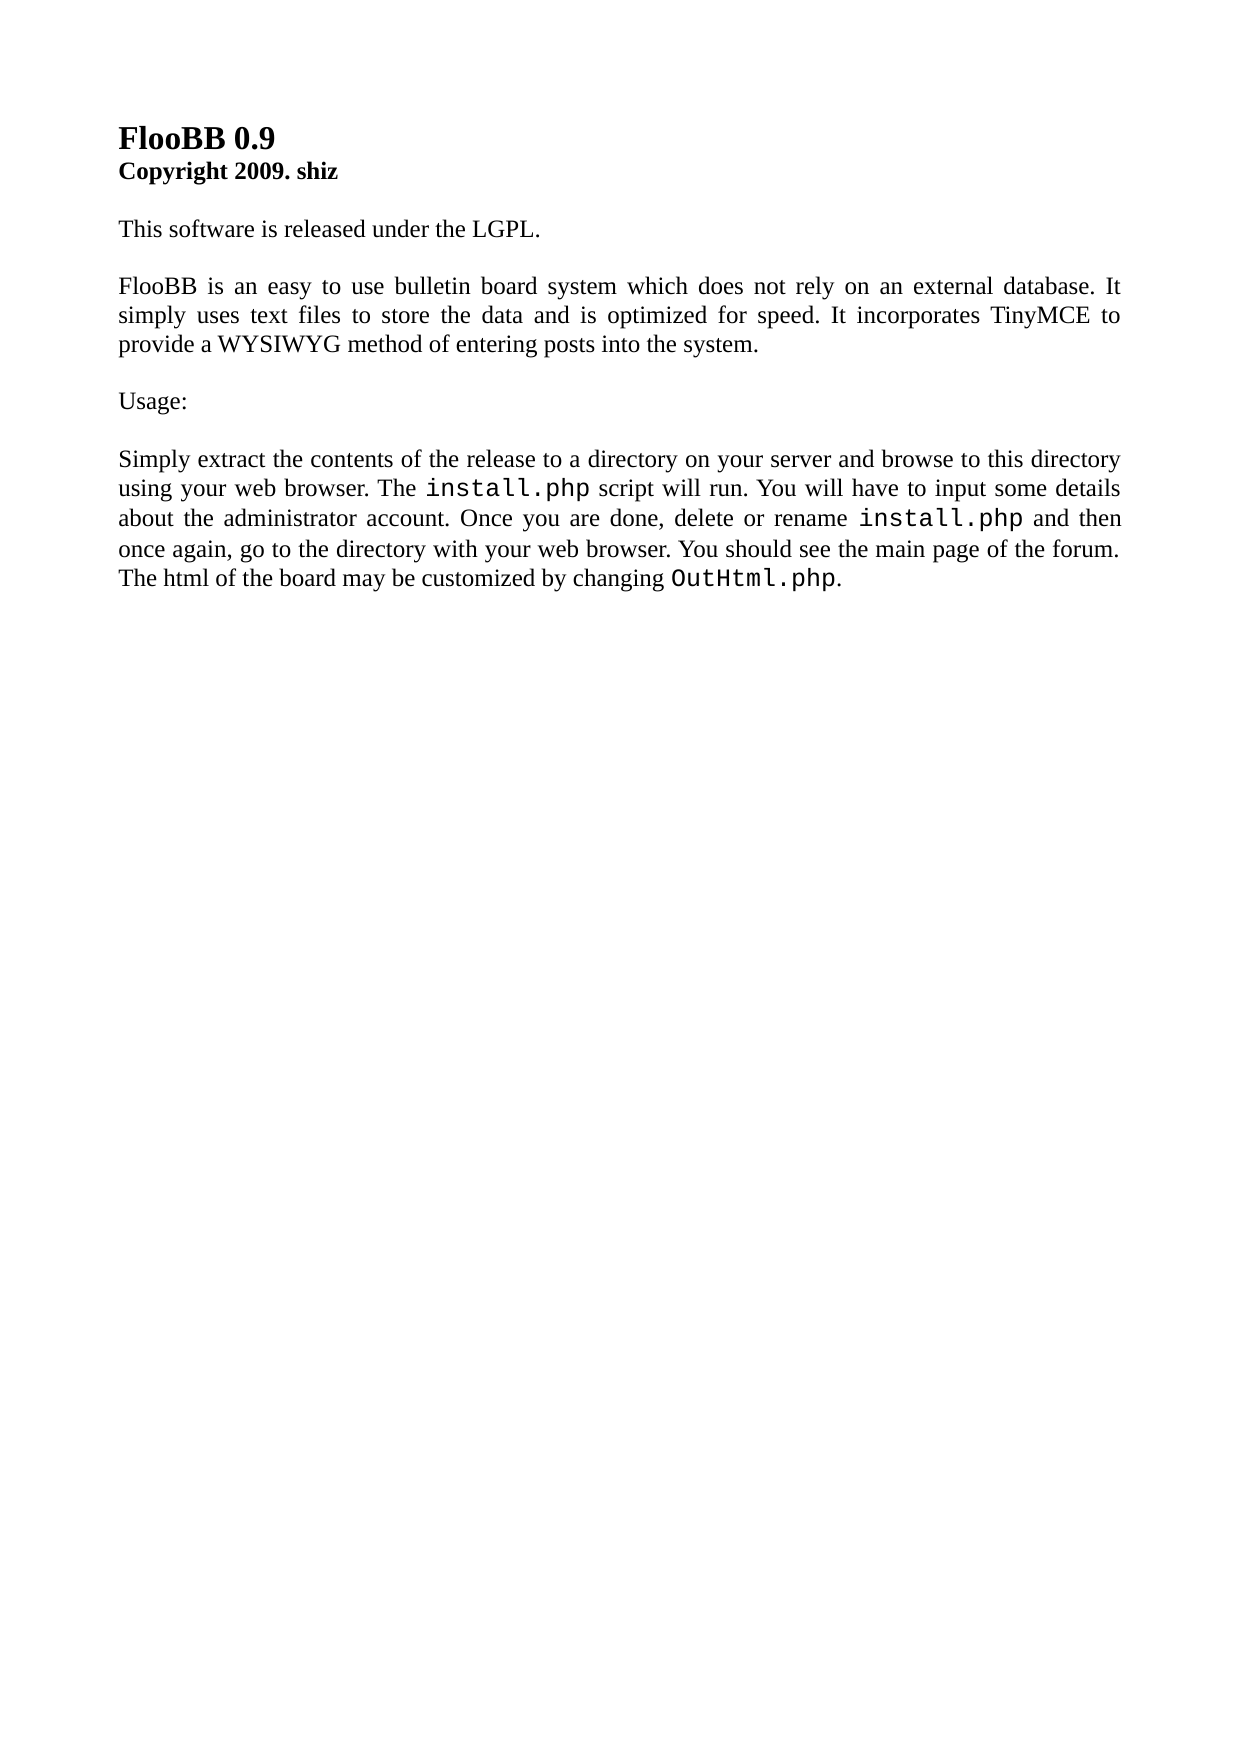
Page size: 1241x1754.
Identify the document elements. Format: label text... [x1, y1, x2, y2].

text FlooBB is an easy to use bulletin board system which does not rely on an external database. It simply uses text files to store the data and is optimized for speed. It incorporates TinyMCE to provide a WYSIWYG method of entering posts into the system. [118, 271, 1122, 358]
text FlooBB 0.9 [118, 118, 1122, 156]
text Copyright 2009. shiz [118, 156, 1122, 185]
text Simply extract the contents of the release to a directory on your server and browse to this directory using your web browser. The install.php script will run. You will have to input some details about the administrator account. Once you are done, delete or rename install.php and then once again, go to the directory with your web browser. You should see the main page of the forum. The html of the board may be customized by changing OutHtml.php. [118, 444, 1122, 594]
text Usage: [118, 386, 1122, 415]
text This software is released under the LGPL. [118, 214, 1122, 243]
